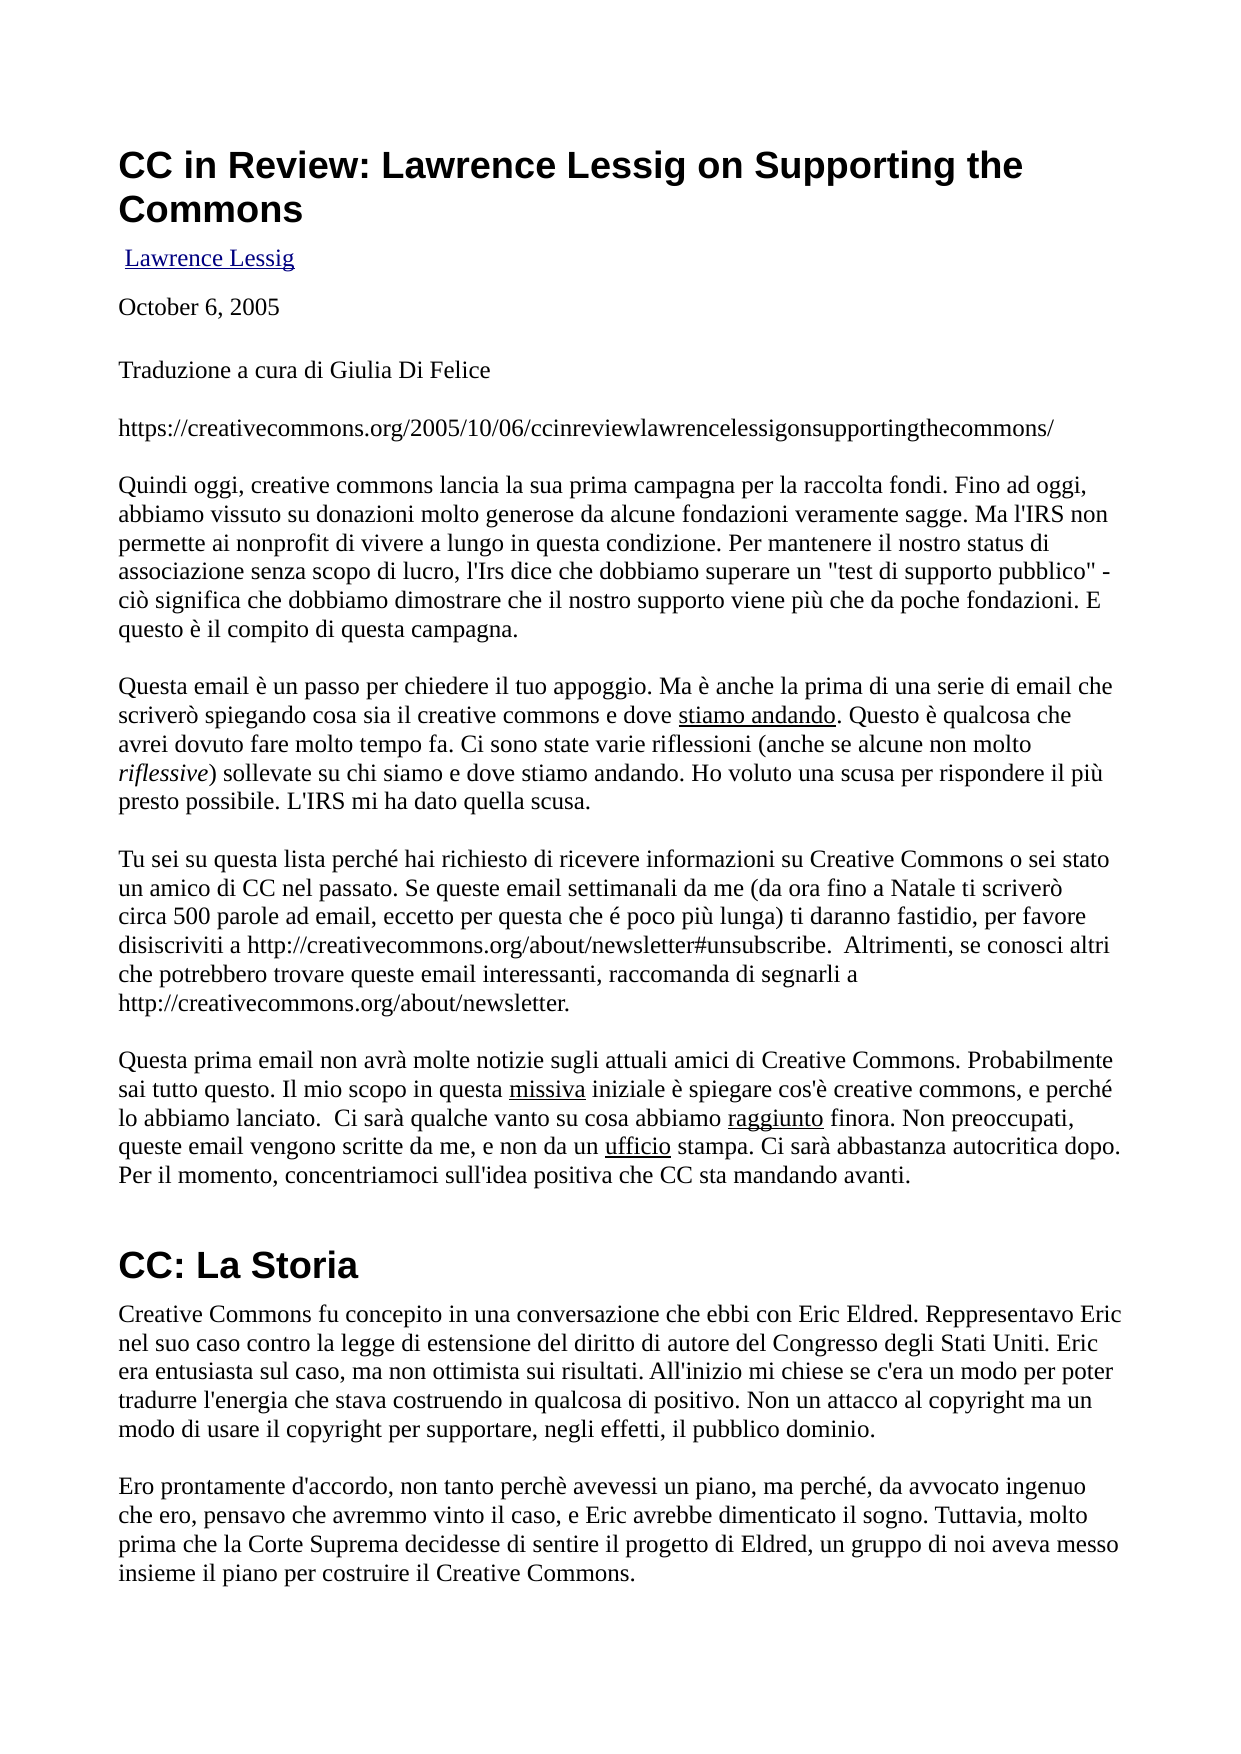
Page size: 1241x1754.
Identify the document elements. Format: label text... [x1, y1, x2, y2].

text Tu sei su questa lista perché hai richiesto di ricevere informazioni su Creative Commons o sei stato un amico di CC nel passato. Se queste email settimanali da me (da ora fino a Natale ti scriverò circa 500 parole ad email, eccetto per questa che é poco più lunga) ti daranno fastidio, per favore disiscriviti a http://creativecommons.org/about/newsletter#unsubscribe. Altrimenti, se conosci altri che potrebbero trovare queste email interessanti, raccomanda di segnarli a http://creativecommons.org/about/newsletter. [118, 844, 1122, 1016]
text Creative Commons fu concepito in una conversazione che ebbi con Eric Eldred. Reppresentavo Eric nel suo caso contro la legge di estensione del diritto di autore del Congresso degli Stati Uniti. Eric era entusiasta sul caso, ma non ottimista sui risultati. All'inizio mi chiese se c'era un modo per poter tradurre l'energia che stava costruendo in qualcosa di positivo. Non un attacco al copyright ma un modo di usare il copyright per supportare, negli effetti, il pubblico dominio. [118, 1299, 1122, 1443]
text Questa prima email non avrà molte notizie sugli attuali amici di Creative Commons. Probabilmente sai tutto questo. Il mio scopo in questa missiva iniziale è spiegare cos'è creative commons, e perché lo abbiamo lanciato. Ci sarà qualche vanto su cosa abbiamo raggiunto finora. Non preoccupati, queste email vengono scritte da me, e non da un ufficio stampa. Ci sarà abbastanza autocritica dopo. Per il momento, concentriamoci sull'idea positiva che CC sta mandando avanti. [118, 1045, 1122, 1189]
text Quindi oggi, creative commons lancia la sua prima campagna per la raccolta fondi. Fino ad oggi, abbiamo vissuto su donazioni molto generose da alcune fondazioni veramente sagge. Ma l'IRS non permette ai nonprofit di vivere a lungo in questa condizione. Per mantenere il nostro status di associazione senza scopo di lucro, l'Irs dice che dobbiamo superare un "test di supporto pubblico" - ciò significa che dobbiamo dimostrare che il nostro supporto viene più che da poche fondazioni. E questo è il compito di questa campagna. [118, 470, 1122, 643]
text October 6, 2005 [118, 292, 1122, 321]
text Questa email è un passo per chiedere il tuo appoggio. Ma è anche la prima di una serie di email che scriverò spiegando cosa sia il creative commons e dove stiamo andando. Questo è qualcosa che avrei dovuto fare molto tempo fa. Ci sono state varie riflessioni (anche se alcune non molto riflessive) sollevate su chi siamo e dove stiamo andando. Ho voluto una scusa per rispondere il più presto possibile. L'IRS mi ha dato quella scusa. [118, 671, 1122, 815]
subtitle CC in Review: Lawrence Lessig on Supporting the Commons [118, 143, 1122, 230]
text Traduzione a cura di Giulia Di Felice [118, 355, 1122, 384]
text Ero prontamente d'accordo, non tanto perchè avevessi un piano, ma perché, da avvocato ingenuo che ero, pensavo che avremmo vinto il caso, e Eric avrebbe dimenticato il sogno. Tuttavia, molto prima che la Corte Suprema decidesse di sentire il progetto di Eldred, un gruppo di noi aveva messo insieme il piano per costruire il Creative Commons. [118, 1471, 1122, 1586]
subtitle CC: La Storia [118, 1243, 1122, 1286]
text Lawrence Lessig [118, 243, 1122, 272]
text https://creativecommons.org/2005/10/06/ccinreviewlawrencelessigonsupportingthecommons/ [118, 413, 1122, 441]
